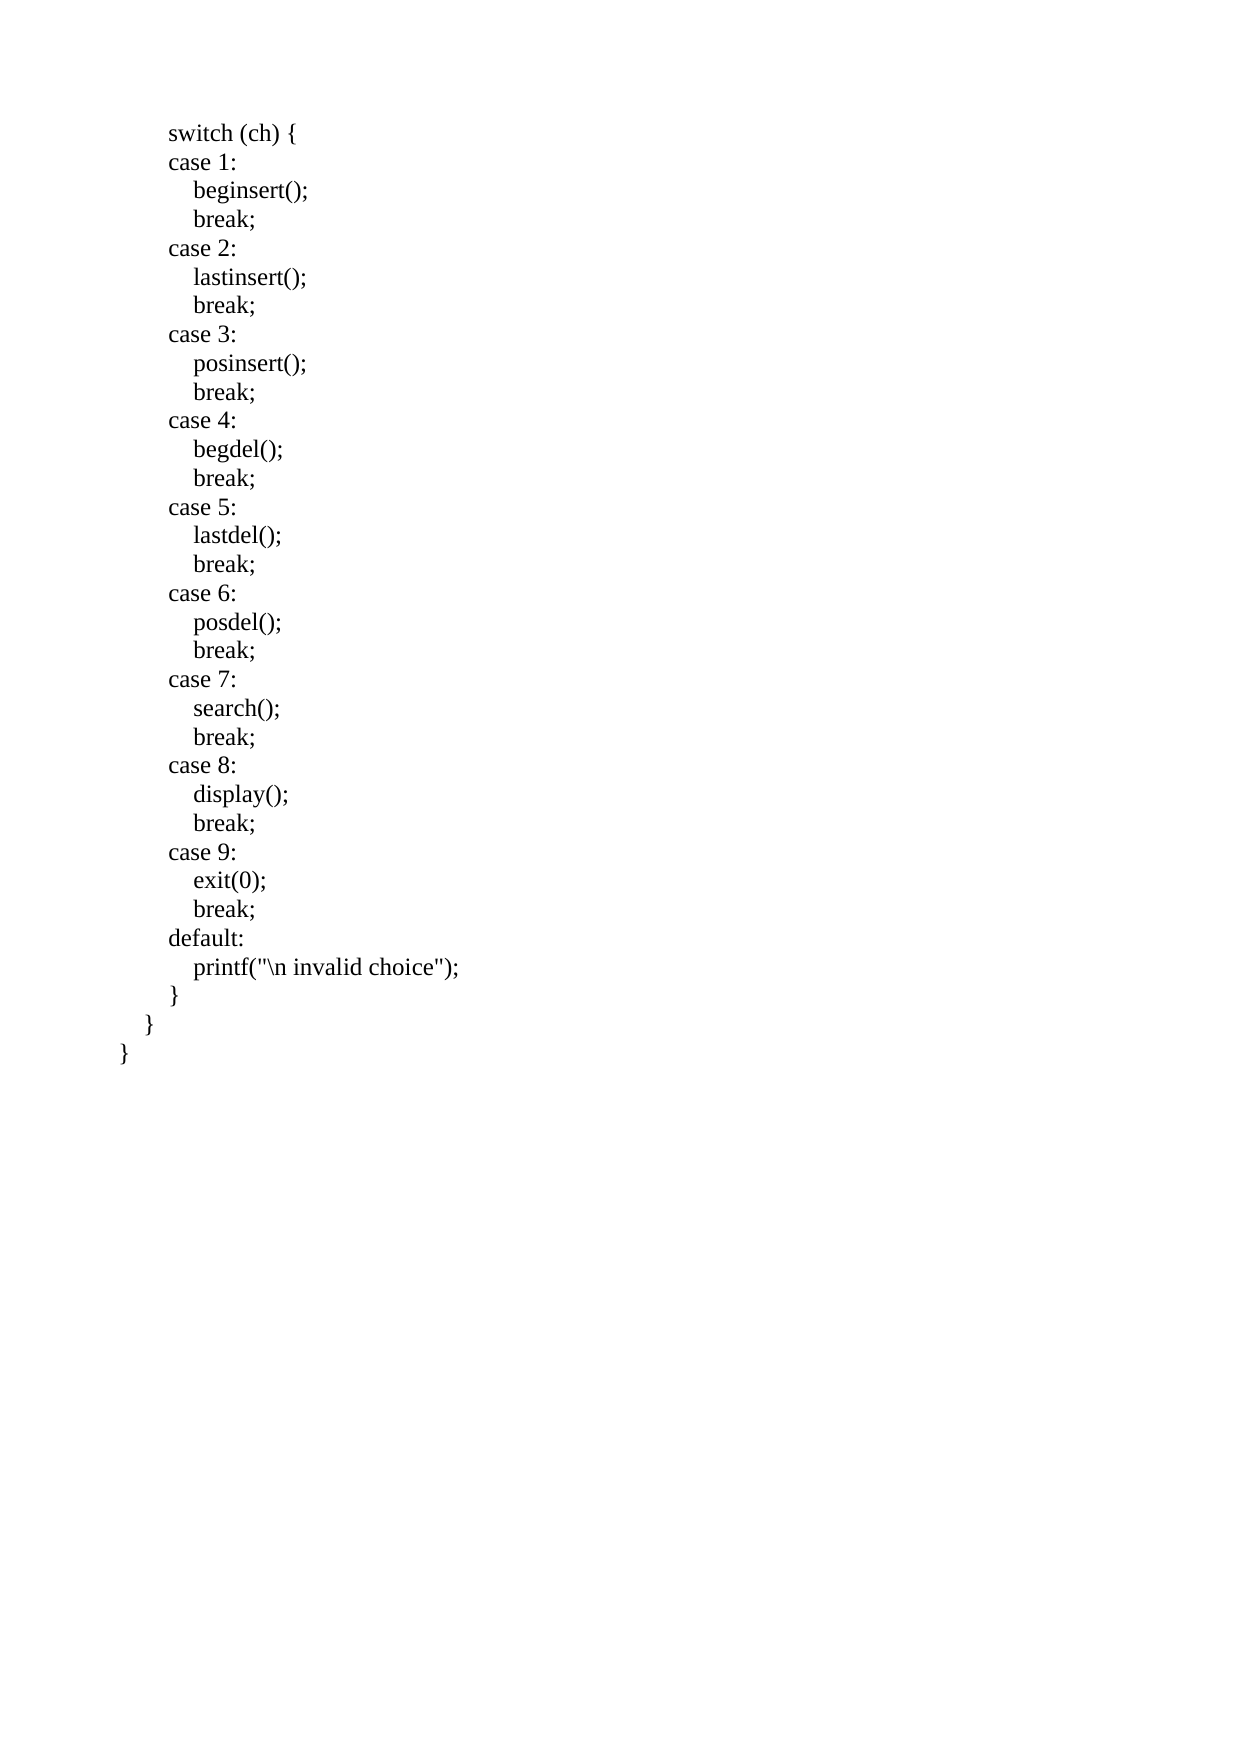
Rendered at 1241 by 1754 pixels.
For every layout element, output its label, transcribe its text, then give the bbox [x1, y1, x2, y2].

text case 5: [118, 492, 1122, 521]
text beginsert(); [118, 176, 1122, 204]
text break; [118, 894, 1122, 923]
text break; [118, 204, 1122, 233]
text lastinsert(); [118, 262, 1122, 291]
text switch (ch) { [118, 118, 1122, 147]
text } [118, 981, 1122, 1009]
text break; [118, 549, 1122, 578]
text case 3: [118, 319, 1122, 348]
text case 1: [118, 147, 1122, 176]
text case 8: [118, 751, 1122, 779]
text } [118, 1009, 1122, 1038]
text break; [118, 636, 1122, 664]
text case 7: [118, 664, 1122, 693]
text break; [118, 722, 1122, 751]
text lastdel(); [118, 521, 1122, 549]
text printf("\n invalid choice"); [118, 952, 1122, 981]
text begdel(); [118, 434, 1122, 463]
text } [118, 1038, 1122, 1067]
text posinsert(); [118, 348, 1122, 377]
text case 6: [118, 578, 1122, 607]
text case 2: [118, 233, 1122, 262]
text posdel(); [118, 607, 1122, 636]
text break; [118, 463, 1122, 492]
text exit(0); [118, 866, 1122, 894]
text case 4: [118, 406, 1122, 434]
text display(); [118, 779, 1122, 808]
text default: [118, 923, 1122, 952]
text break; [118, 808, 1122, 837]
text case 9: [118, 837, 1122, 866]
text search(); [118, 693, 1122, 722]
text break; [118, 377, 1122, 406]
text break; [118, 291, 1122, 319]
